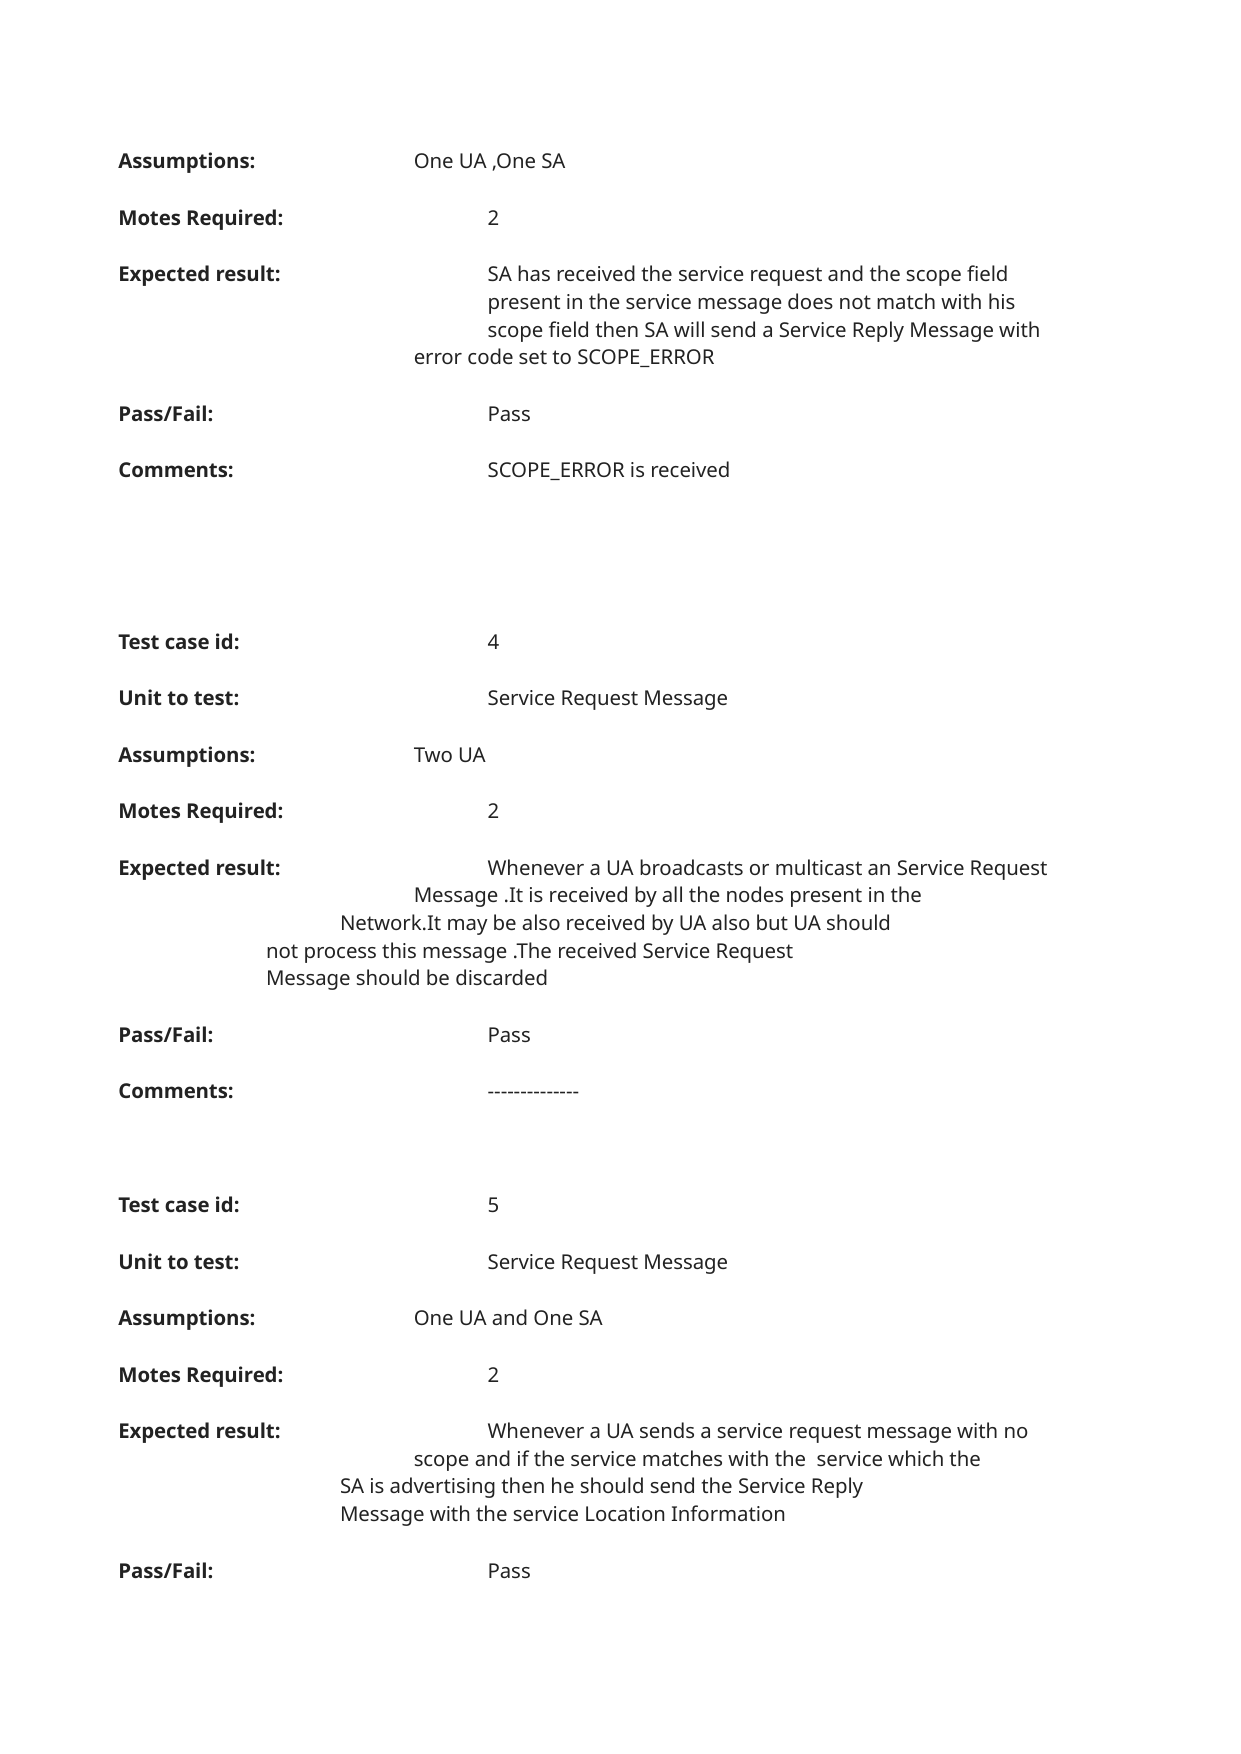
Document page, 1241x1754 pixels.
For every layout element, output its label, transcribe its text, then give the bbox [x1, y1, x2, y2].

text Test case id: 4 [118, 627, 1122, 655]
text Unit to test: Service Request Message [118, 1247, 1122, 1275]
text Test case id: 5 [118, 1191, 1122, 1218]
text Expected result: SA has received the service request and the scope field present in the service message does not match with his scope field then SA will send a Service Reply Message with error code set to SCOPE_ERROR [118, 260, 1122, 371]
text Expected result: Whenever a UA sends a service request message with no scope and if the service matches with the service which the SA is advertising then he should send the Service Reply Message with the service Location Information [118, 1417, 1122, 1527]
text Expected result: Whenever a UA broadcasts or multicast an Service Request Message .It is received by all the nodes present in the Network.It may be also received by UA also but UA should not process this message .The received Service Request Message should be discarded [118, 853, 1122, 992]
text Assumptions: One UA ,One SA [118, 147, 1122, 174]
text Unit to test: Service Request Message [118, 684, 1122, 711]
text Comments: -------------- [118, 1077, 1122, 1104]
text Assumptions: Two UA [118, 740, 1122, 768]
text Motes Required: 2 [118, 797, 1122, 824]
text Motes Required: 2 [118, 1360, 1122, 1388]
text Pass/Fail: Pass [118, 1556, 1122, 1584]
text Pass/Fail: Pass [118, 399, 1122, 427]
text Comments: SCOPE_ERROR is received [118, 456, 1122, 483]
text Motes Required: 2 [118, 203, 1122, 231]
text Assumptions: One UA and One SA [118, 1304, 1122, 1331]
text Pass/Fail: Pass [118, 1020, 1122, 1048]
